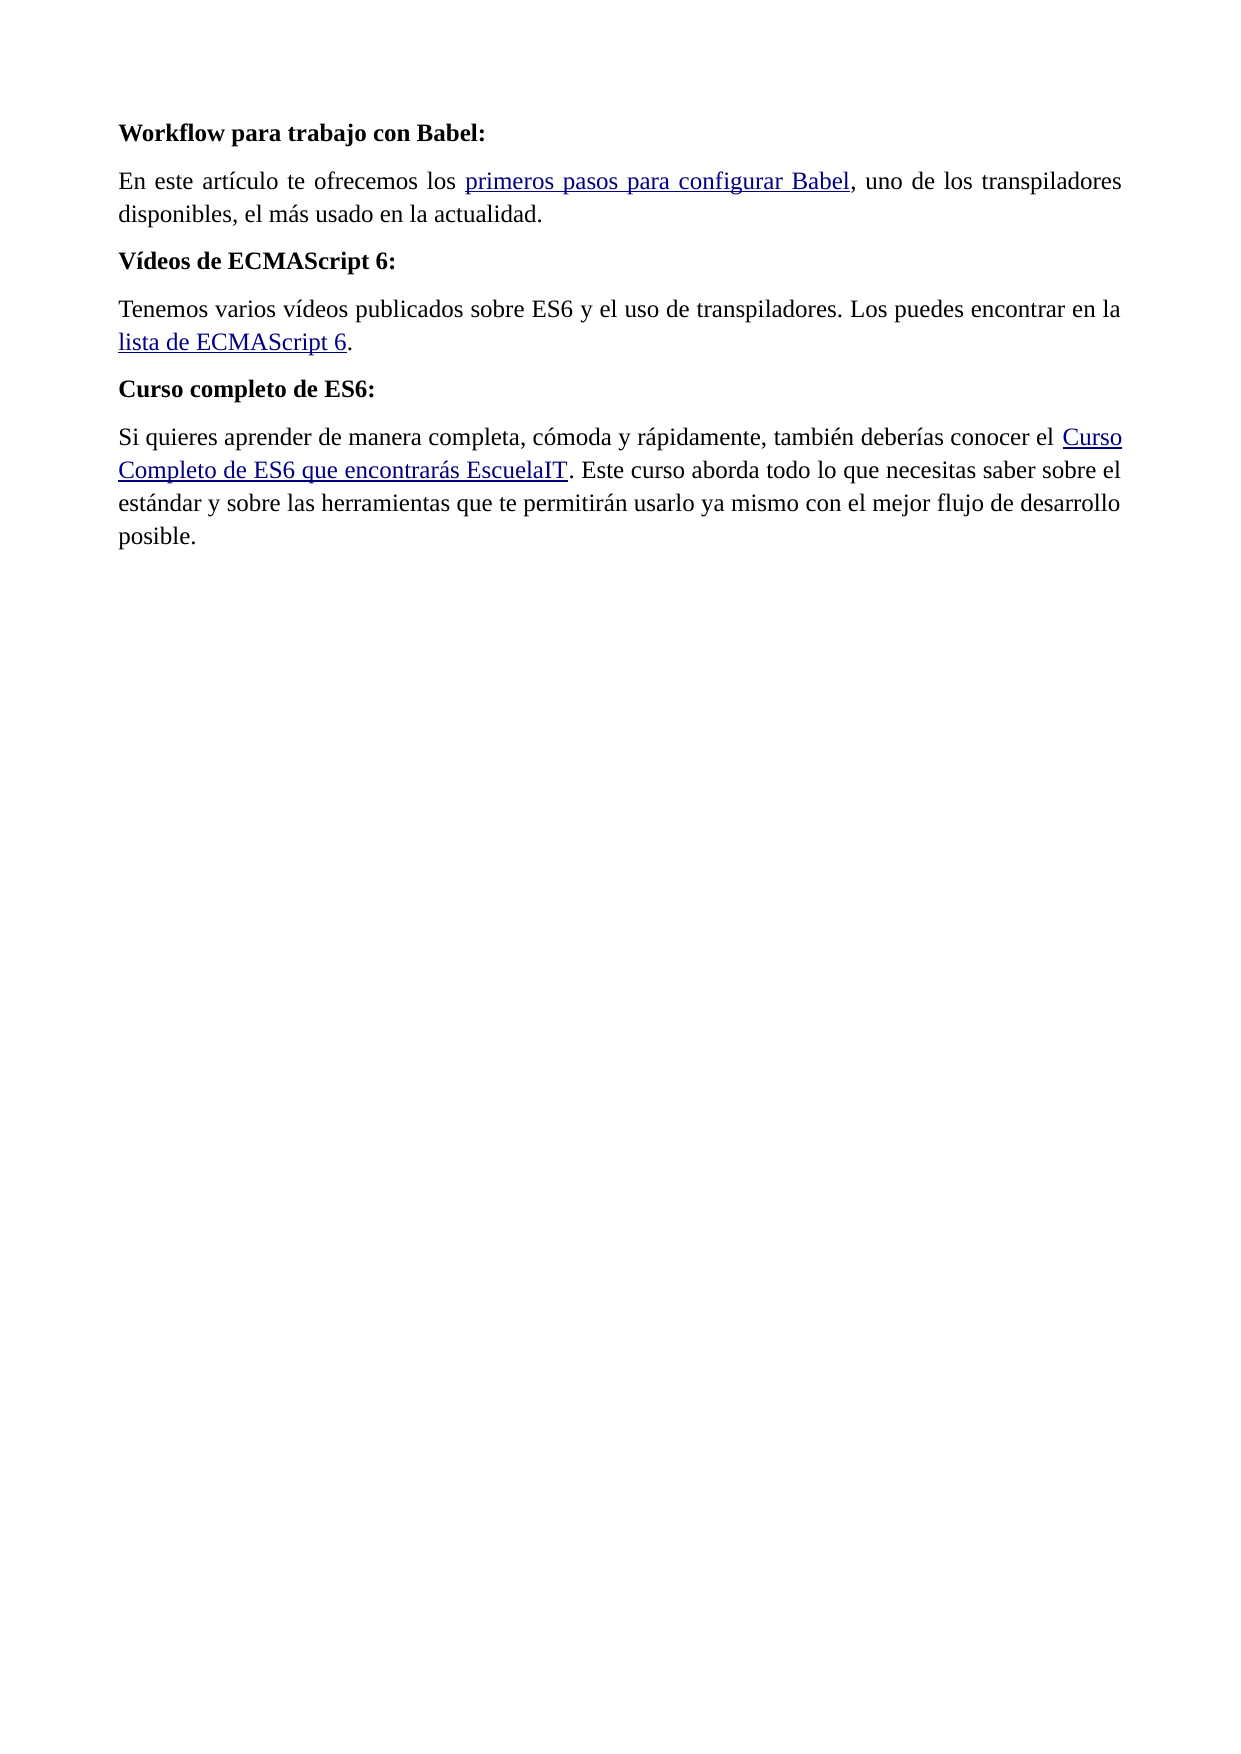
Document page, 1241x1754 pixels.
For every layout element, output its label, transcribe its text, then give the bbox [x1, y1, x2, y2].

text Si quieres aprender de manera completa, cómoda y rápidamente, también deberías conocer el Curso Completo de ES6 que encontrarás EscuelaIT. Este curso aborda todo lo que necesitas saber sobre el estándar y sobre las herramientas que te permitirán usarlo ya mismo con el mejor flujo de desarrollo posible. [118, 422, 1122, 550]
text Tenemos varios vídeos publicados sobre ES6 y el uso de transpiladores. Los puedes encontrar en la lista de ECMAScript 6. [118, 294, 1122, 356]
text Curso completo de ES6: [118, 374, 1122, 403]
text Vídeos de ECMAScript 6: [118, 246, 1122, 275]
text Workflow para trabajo con Babel: [118, 118, 1122, 147]
text En este artículo te ofrecemos los primeros pasos para configurar Babel, uno de los transpiladores disponibles, el más usado en la actualidad. [118, 166, 1122, 227]
